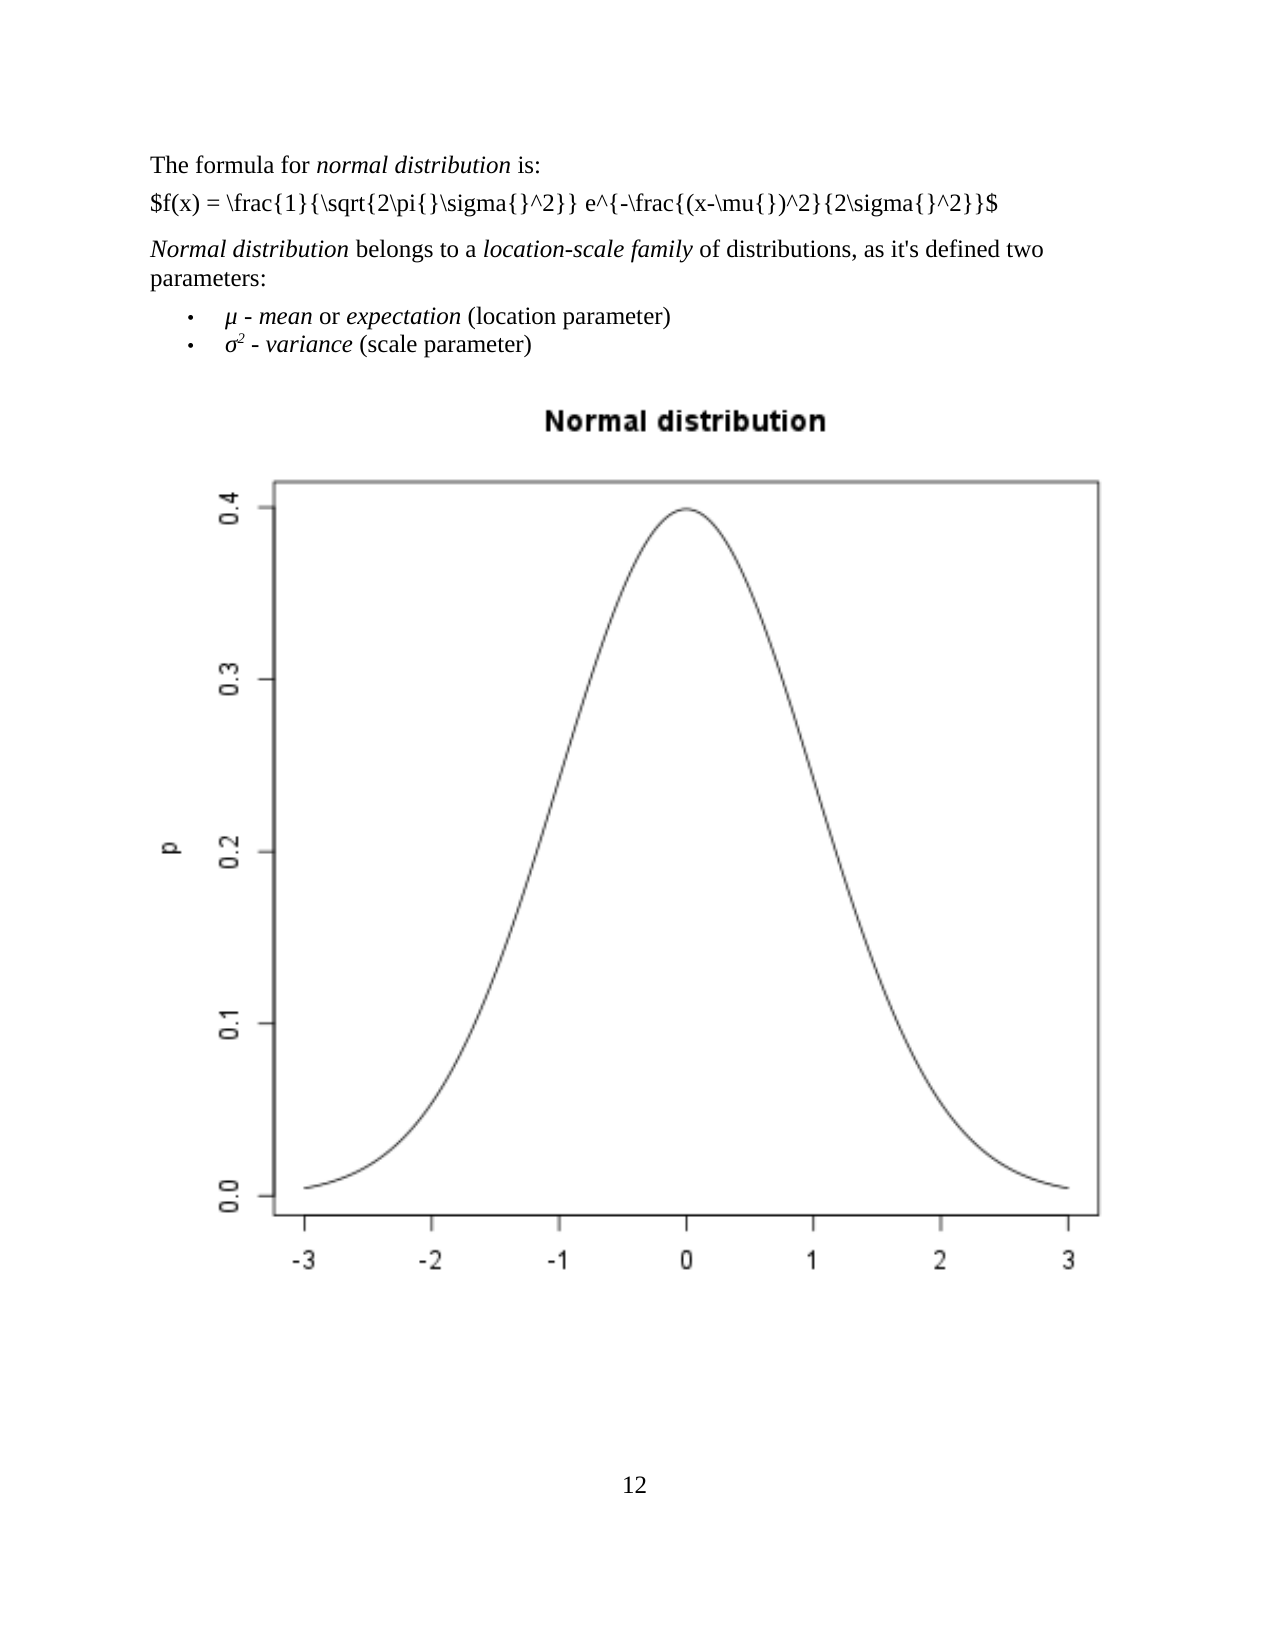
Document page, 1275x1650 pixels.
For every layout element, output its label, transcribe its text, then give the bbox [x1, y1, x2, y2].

list μ - mean or expectation (location parameter) [187, 301, 1125, 329]
text The formula for normal distribution is: [150, 150, 1125, 179]
text $f(x) = \frac{1}{\sqrt{2\pi{}\sigma{}^2}} e^{-\frac{(x-\mu{})^2}{2\sigma{}^2}}$ [150, 188, 1125, 216]
picture [150, 358, 1163, 1371]
text Normal distribution belongs to a location-scale family of distributions, as it's defined two parameters: [150, 234, 1125, 292]
list σ2 - variance (scale parameter) [187, 329, 1125, 358]
